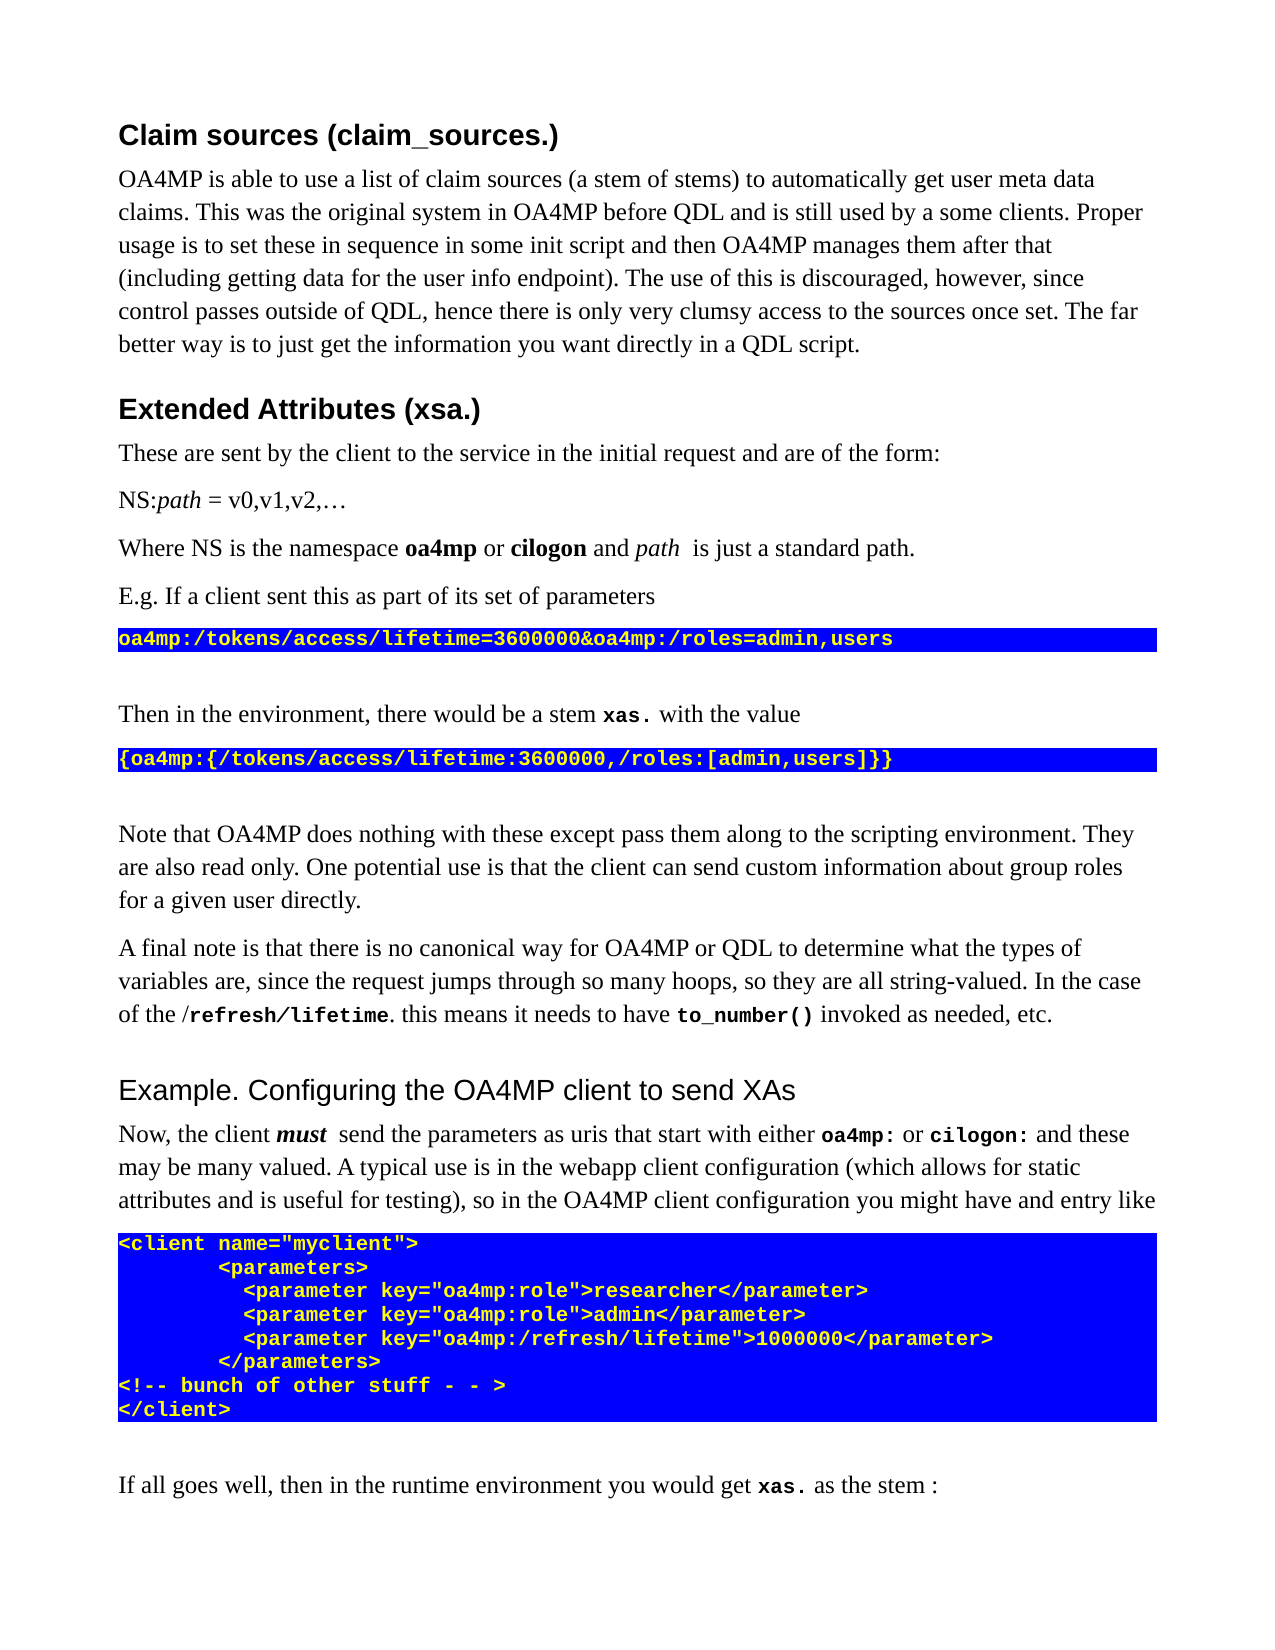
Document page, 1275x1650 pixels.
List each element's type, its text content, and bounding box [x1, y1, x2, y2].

text NS:path = v0,v1,v2,… [118, 486, 1157, 514]
text If all goes well, then in the runtime environment you would get xas. as the stem : [118, 1470, 1157, 1499]
subtitle Example. Configuring the OA4MP client to send XAs [118, 1073, 1157, 1106]
text oa4mp:/tokens/access/lifetime=3600000&oa4mp:/roles=admin,users [118, 628, 1157, 652]
text Now, the client must send the parameters as uris that start with either oa4mp: or cilogon: and these may be many valued. A typical use is in the webapp client configuration (which allows for static attributes and is useful for testing), so in the OA4MP client configuration you might have and entry like [118, 1119, 1157, 1214]
subtitle Claim sources (claim_sources.) [118, 118, 1157, 152]
text <parameters> [118, 1257, 1157, 1280]
text Note that OA4MP does nothing with these except pass them along to the scripting environment. They are also read only. One potential use is that the client can send custom information about group roles for a given user directly. [118, 819, 1157, 914]
text Then in the environment, there would be a stem xas. with the value [118, 699, 1157, 729]
text </client> [118, 1399, 1157, 1422]
text </parameters> [118, 1351, 1157, 1375]
text <parameter key="oa4mp:role">researcher</parameter> [118, 1280, 1157, 1304]
text E.g. If a client sent this as part of its set of parameters [118, 581, 1157, 609]
text A final note is that there is no canonical way for OA4MP or QDL to determine what the types of variables are, since the request jumps through so many hoops, so they are all string-valued. In the case of the /refresh/lifetime. this means it needs to have to_number() invoked as needed, etc. [118, 933, 1157, 1029]
text OA4MP is able to use a list of claim sources (a stem of stems) to automatically get user meta data claims. This was the original system in OA4MP before QDL and is still used by a some clients. Proper usage is to set these in sequence in some init script and then OA4MP manages them after that (including getting data for the user info endpoint). The use of this is discouraged, however, since control passes outside of QDL, hence there is only very clumsy access to the sources once set. The far better way is to just get the information you want directly in a QDL script. [118, 164, 1157, 358]
text These are sent by the client to the service in the initial request and are of the form: [118, 438, 1157, 467]
subtitle Extended Attributes (xsa.) [118, 392, 1157, 425]
text <parameter key="oa4mp:role">admin</parameter> [118, 1304, 1157, 1328]
text {oa4mp:{/tokens/access/lifetime:3600000,/roles:[admin,users]}} [118, 748, 1157, 772]
text <parameter key="oa4mp:/refresh/lifetime">1000000</parameter> [118, 1328, 1157, 1351]
text <!-- bunch of other stuff - - > [118, 1375, 1157, 1399]
text <client name="myclient"> [118, 1233, 1157, 1257]
text Where NS is the namespace oa4mp or cilogon and path is just a standard path. [118, 533, 1157, 562]
